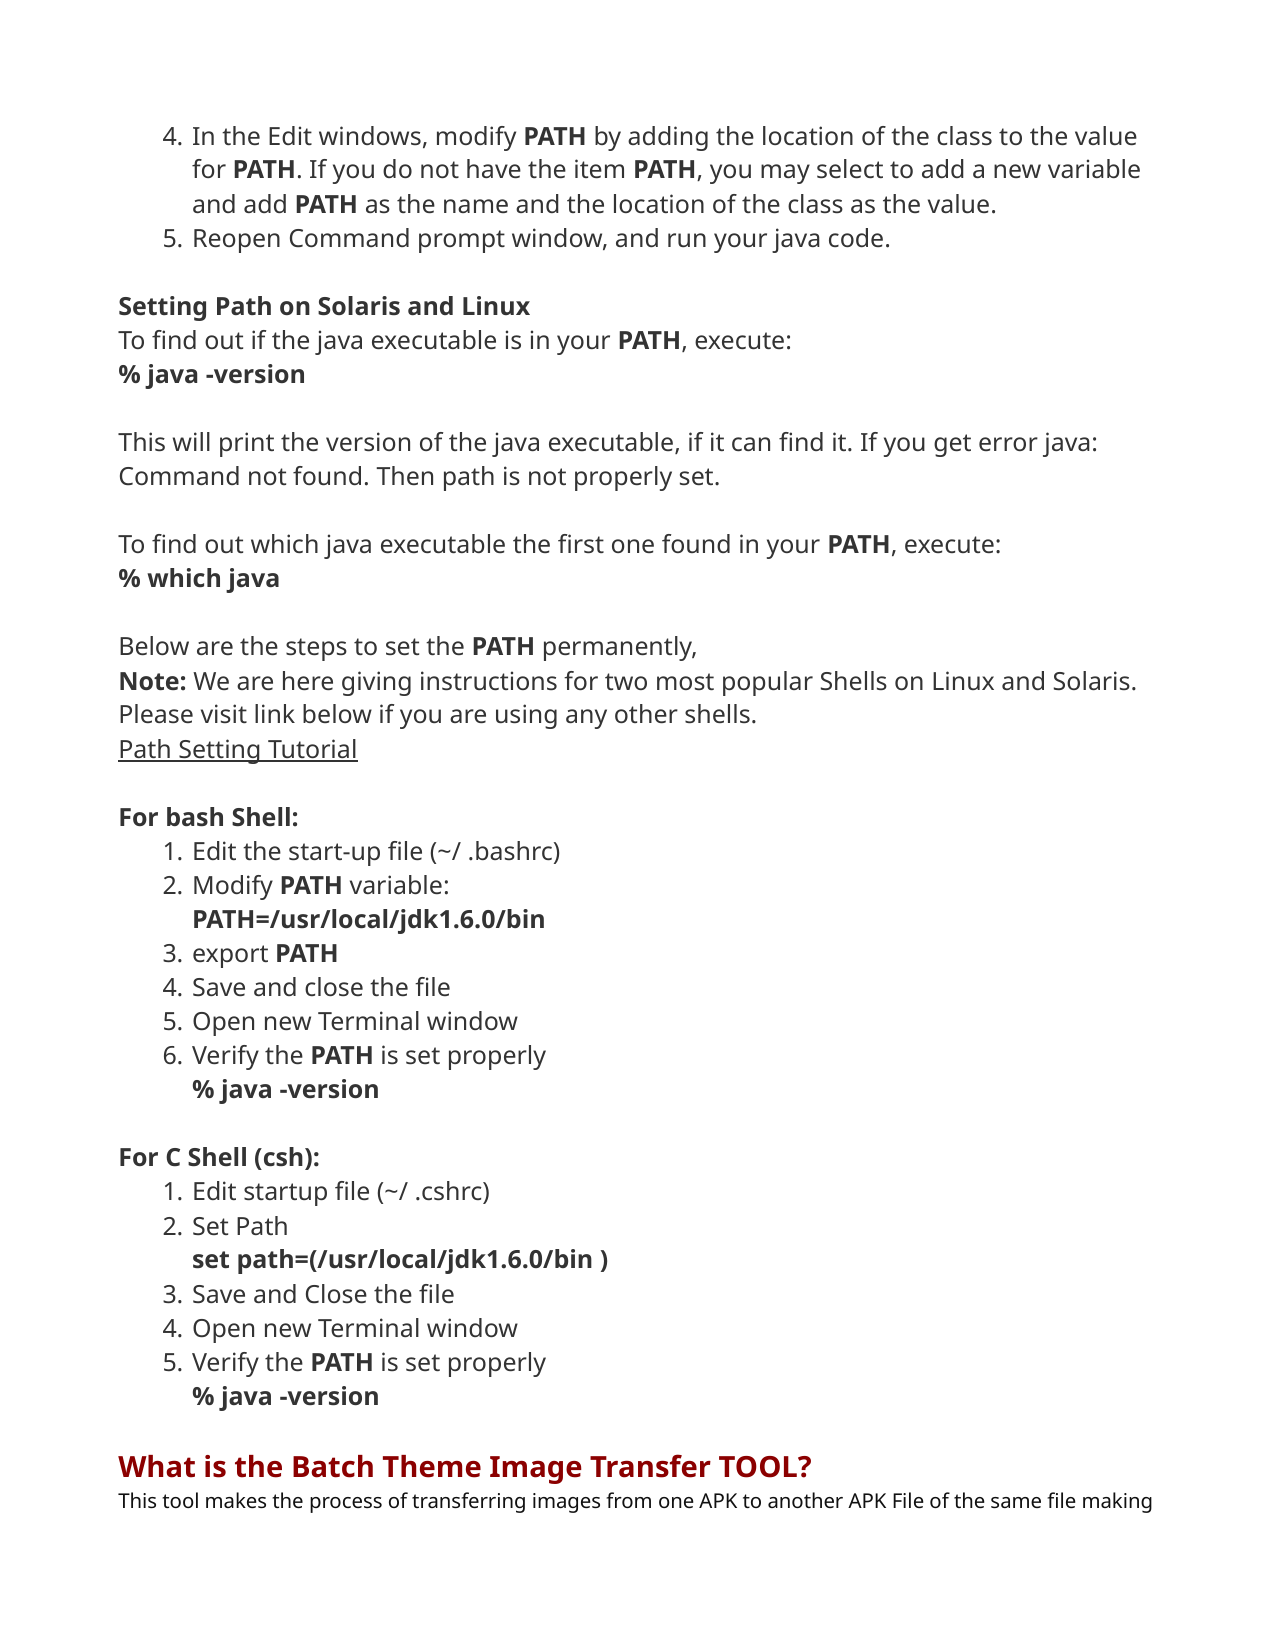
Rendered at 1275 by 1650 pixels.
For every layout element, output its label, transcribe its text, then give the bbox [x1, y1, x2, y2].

list Open new Terminal window [162, 1310, 1157, 1344]
list Verify the PATH is set properly % java -version [162, 1038, 1157, 1106]
list Open new Terminal window [162, 1004, 1157, 1038]
list Save and Close the file [162, 1276, 1157, 1310]
list Set Path set path=(/usr/local/jdk1.6.0/bin ) [162, 1208, 1157, 1276]
list export PATH [162, 936, 1157, 970]
list Edit the start-up file (~/ .bashrc) [162, 833, 1157, 867]
list Modify PATH variable: PATH=/usr/local/jdk1.6.0/bin [162, 867, 1157, 936]
text For C Shell (csh): [118, 1106, 1157, 1174]
list Edit startup file (~/ .cshrc) [162, 1174, 1157, 1208]
text Setting Path on Solaris and Linux To find out if the java executable is in your PATH, execute: % java -version This will print the version of the java executable, if it can find it. If you get error java: Command not found. Then path is not properly set. To find out which java executable the first one found in your PATH, execute: % which java Below are the steps to set the PATH permanently, Note: We are here giving instructions for two most popular Shells on Linux and Solaris. Please visit link below if you are using any other shells. Path Setting Tutorial For bash Shell: [118, 254, 1157, 833]
list In the Edit windows, modify PATH by adding the location of the class to the value for PATH. If you do not have the item PATH, you may select to add a new variable and add PATH as the name and the location of the class as the value. [162, 118, 1157, 220]
list Save and close the file [162, 970, 1157, 1004]
list Verify the PATH is set properly % java -version [162, 1344, 1157, 1412]
list Reopen Command prompt window, and run your java code. [162, 220, 1157, 254]
text What is the Batch Theme Image Transfer TOOL? This tool makes the process of transferring images from one APK to another APK File of the same file making [118, 1447, 1157, 1514]
